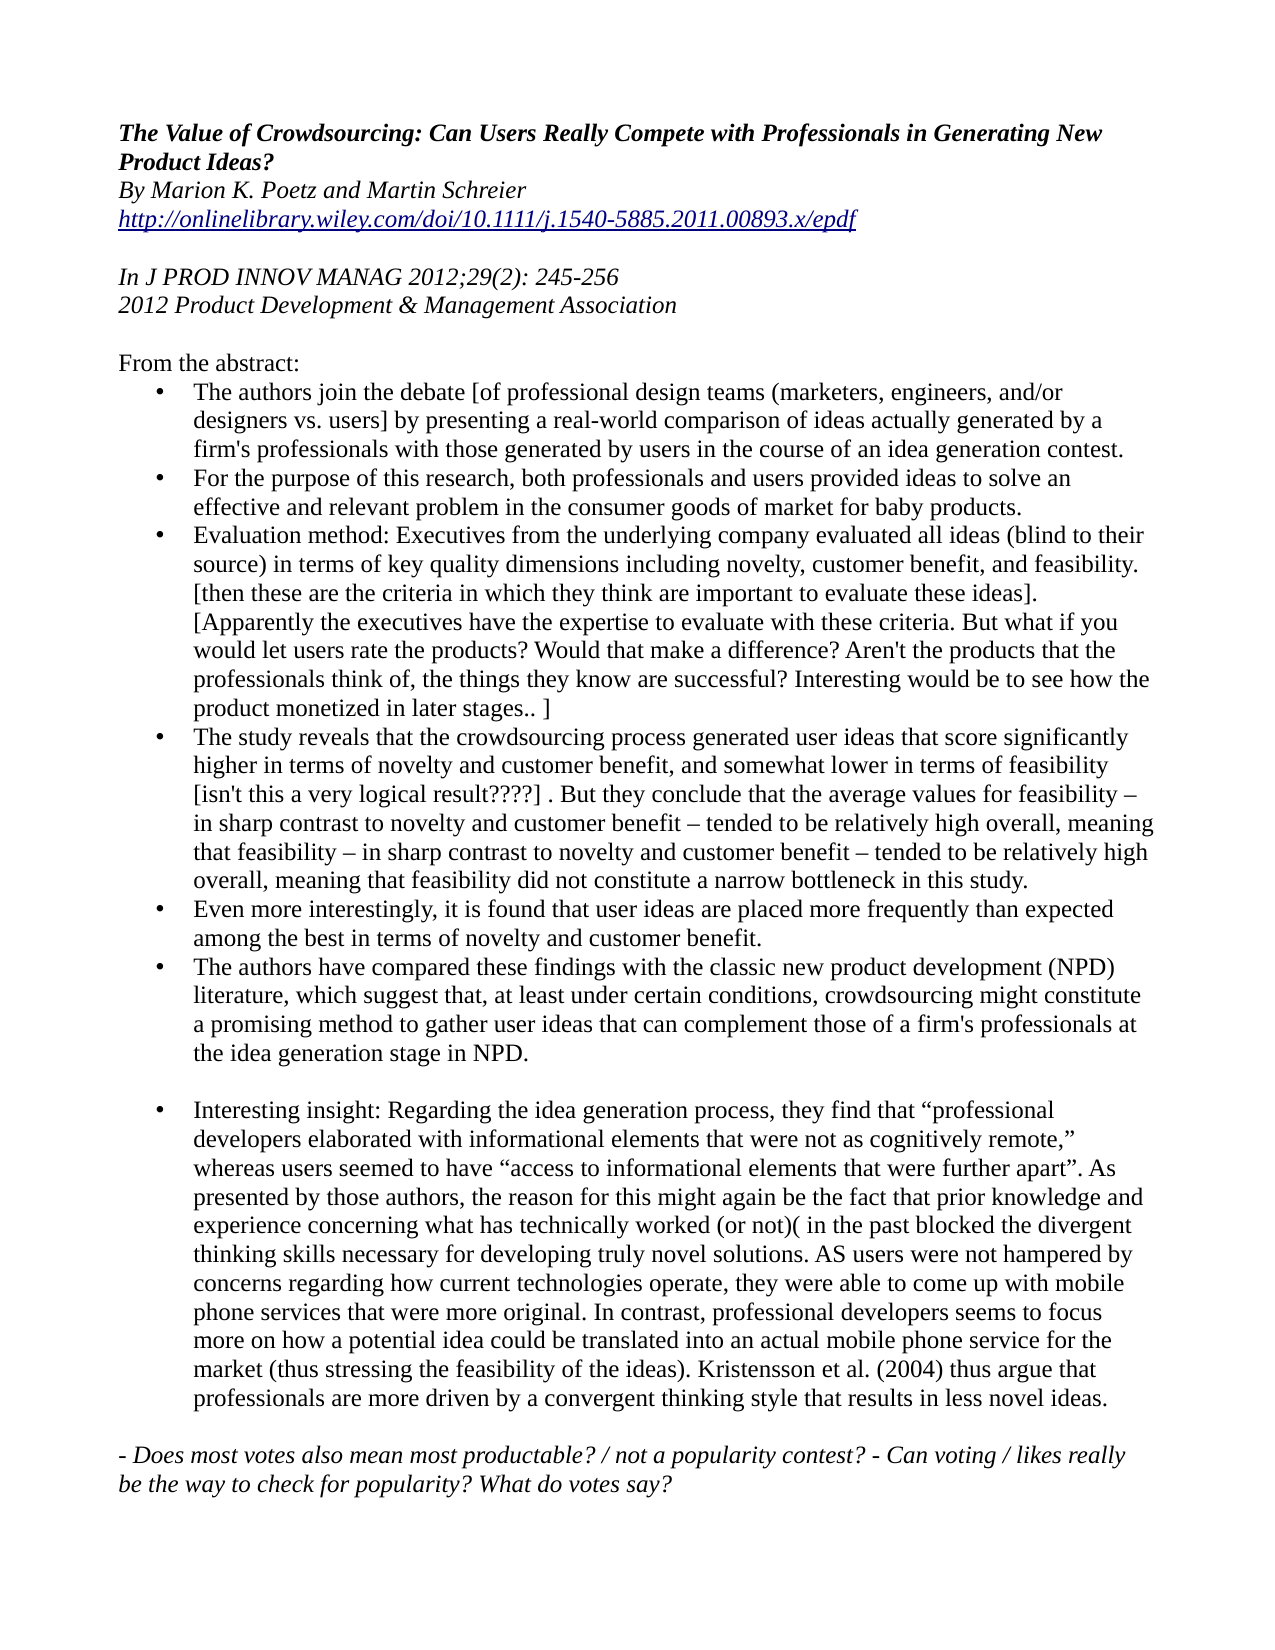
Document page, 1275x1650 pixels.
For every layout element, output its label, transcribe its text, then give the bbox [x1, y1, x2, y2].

list The authors have compared these findings with the classic new product development (NPD) literature, which suggest that, at least under certain conditions, crowdsourcing might constitute a promising method to gather user ideas that can complement those of a firm's professionals at the idea generation stage in NPD. [156, 952, 1157, 1067]
list Interesting insight: Regarding the idea generation process, they find that “professional developers elaborated with informational elements that were not as cognitively remote,” whereas users seemed to have “access to informational elements that were further apart”. As presented by those authors, the reason for this might again be the fact that prior knowledge and experience concerning what has technically worked (or not)( in the past blocked the divergent thinking skills necessary for developing truly novel solutions. AS users were not hampered by concerns regarding how current technologies operate, they were able to come up with mobile phone services that were more original. In contrast, professional developers seems to focus more on how a potential idea could be translated into an actual mobile phone service for the market (thus stressing the feasibility of the ideas). Kristensson et al. (2004) thus argue that professionals are more driven by a convergent thinking style that results in less novel ideas. [156, 1096, 1157, 1412]
text From the abstract: [118, 348, 1157, 377]
text - Does most votes also mean most productable? / not a popularity contest? - Can voting / likes really be the way to check for popularity? What do votes say? [118, 1441, 1157, 1498]
text 2012 Product Development & Management Association [118, 291, 1157, 319]
list Even more interestingly, it is found that user ideas are placed more frequently than expected among the best in terms of novelty and customer benefit. [156, 894, 1157, 952]
text http://onlinelibrary.wiley.com/doi/10.1111/j.1540-5885.2011.00893.x/epdf [118, 204, 1157, 233]
list The authors join the debate [of professional design teams (marketers, engineers, and/or designers vs. users] by presenting a real-world comparison of ideas actually generated by a firm's professionals with those generated by users in the course of an idea generation contest. [156, 377, 1157, 463]
list Evaluation method: Executives from the underlying company evaluated all ideas (blind to their source) in terms of key quality dimensions including novelty, customer benefit, and feasibility. [then these are the criteria in which they think are important to evaluate these ideas]. [Apparently the executives have the expertise to evaluate with these criteria. But what if you would let users rate the products? Would that make a difference? Aren't the products that the professionals think of, the things they know are successful? Interesting would be to see how the product monetized in later stages.. ] [156, 521, 1157, 722]
text The Value of Crowdsourcing: Can Users Really Compete with Professionals in Generating New Product Ideas? [118, 118, 1157, 176]
text By Marion K. Poetz and Martin Schreier [118, 176, 1157, 204]
list For the purpose of this research, both professionals and users provided ideas to solve an effective and relevant problem in the consumer goods of market for baby products. [156, 463, 1157, 521]
text In J PROD INNOV MANAG 2012;29(2): 245-256 [118, 262, 1157, 291]
list The study reveals that the crowdsourcing process generated user ideas that score significantly higher in terms of novelty and customer benefit, and somewhat lower in terms of feasibility [isn't this a very logical result????] . But they conclude that the average values for feasibility – in sharp contrast to novelty and customer benefit – tended to be relatively high overall, meaning that feasibility – in sharp contrast to novelty and customer benefit – tended to be relatively high overall, meaning that feasibility did not constitute a narrow bottleneck in this study. [156, 722, 1157, 894]
